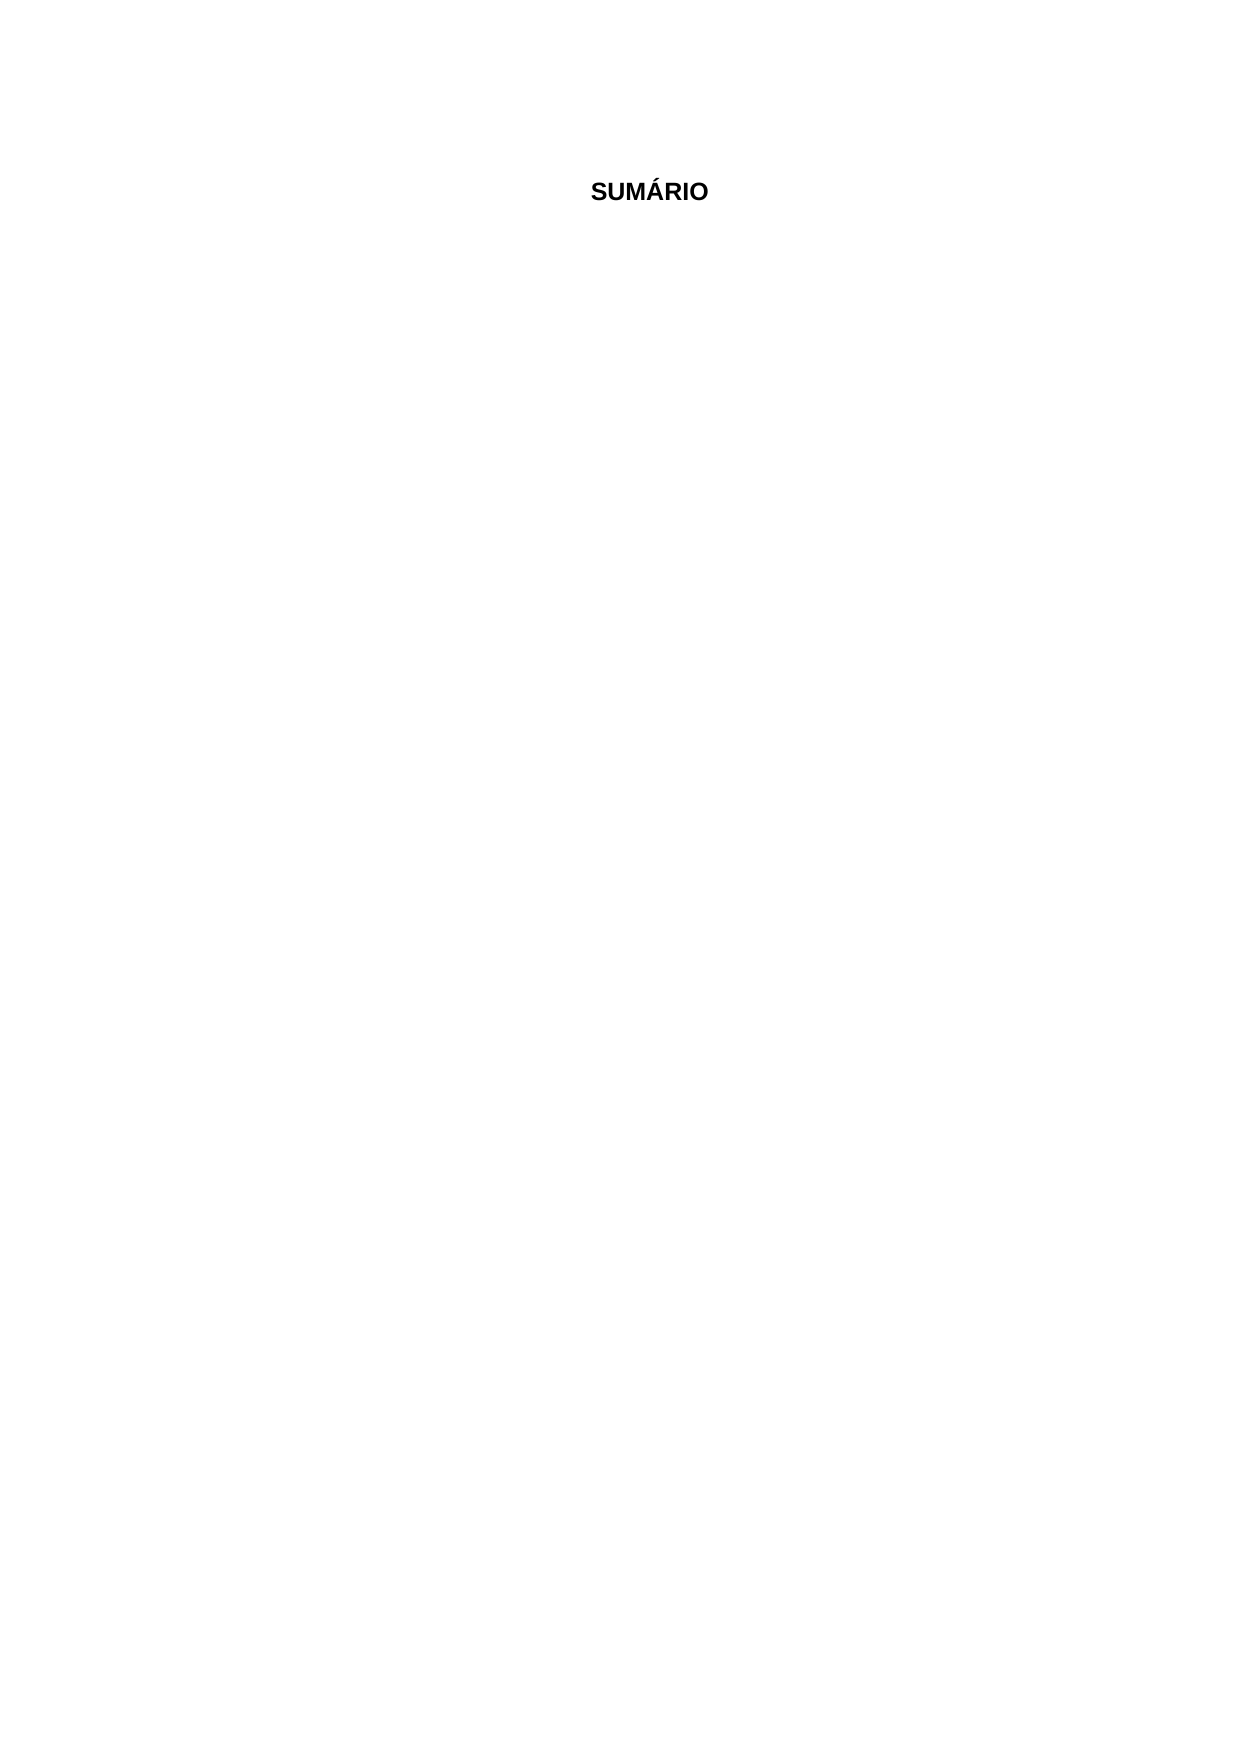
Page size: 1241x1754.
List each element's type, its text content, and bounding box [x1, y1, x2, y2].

text SUMÁRIO [177, 177, 1122, 206]
